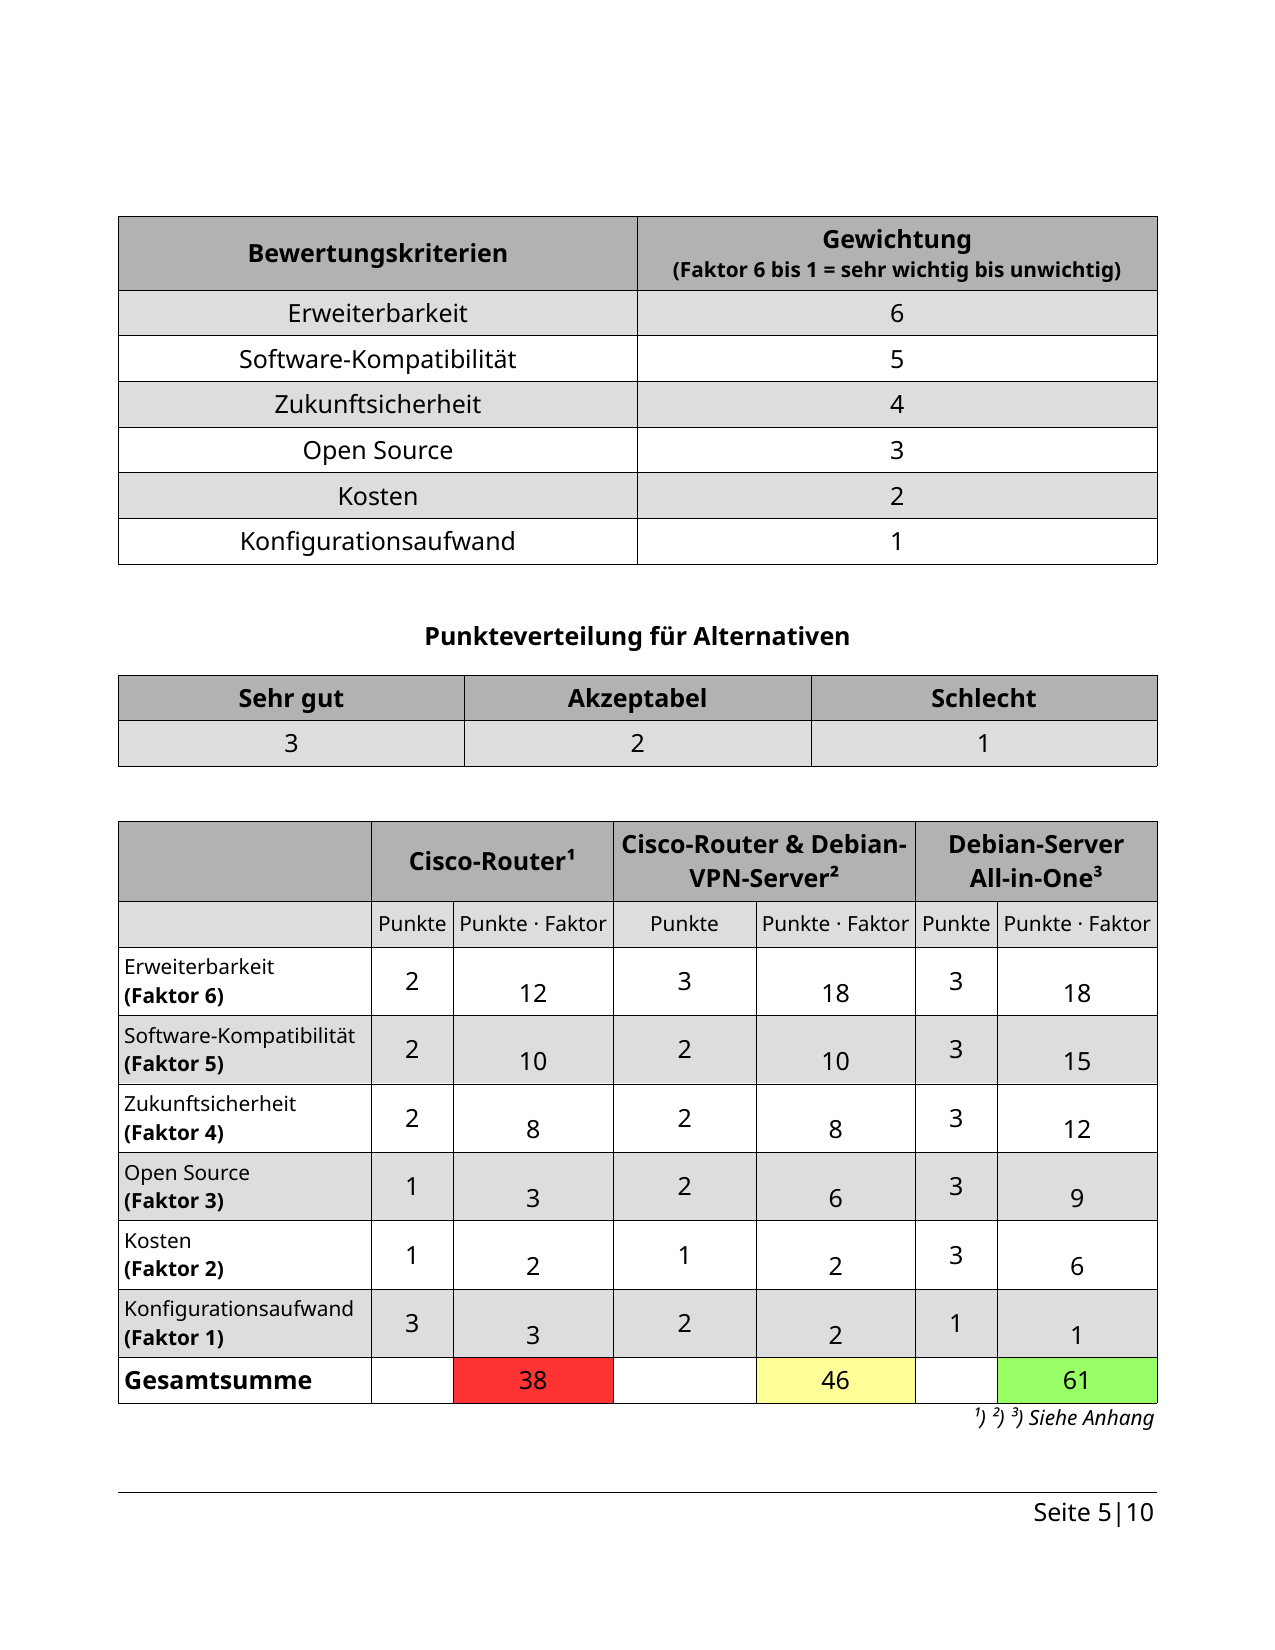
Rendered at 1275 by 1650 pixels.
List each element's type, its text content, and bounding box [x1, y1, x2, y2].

table_cell 18 [998, 948, 1157, 1015]
table_cell 6 [998, 1221, 1157, 1289]
table_cell 3 [454, 1290, 613, 1357]
table_cell 12 [454, 948, 613, 1015]
table_cell Punkte [372, 902, 453, 947]
table_cell 1 [916, 1290, 997, 1357]
table_header Cisco-Router & Debian-VPN-Server² [614, 822, 915, 901]
table_cell 38 [454, 1358, 613, 1403]
table_cell Punkte · Faktor [998, 902, 1157, 947]
table_cell 46 [757, 1358, 915, 1403]
table_cell 3 [372, 1290, 453, 1357]
table_cell [916, 1358, 997, 1403]
table_cell 2 [454, 1221, 613, 1289]
table_cell 2 [614, 1153, 756, 1220]
table_cell Open Source [119, 428, 637, 472]
table_cell 3 [916, 1153, 997, 1220]
table_cell 6 [757, 1153, 915, 1220]
table_cell 3 [638, 428, 1157, 472]
table_header Akzeptabel [465, 676, 811, 720]
table_cell Zukunftsicherheit [119, 382, 637, 427]
table_cell Punkte [614, 902, 756, 947]
table_cell 3 [916, 1221, 997, 1289]
table_cell Kosten (Faktor 2) [119, 1221, 371, 1289]
table_cell [119, 902, 371, 947]
table_cell 2 [614, 1085, 756, 1152]
text Punkteverteilung für Alternativen [118, 619, 1157, 653]
table_cell 1 [372, 1221, 453, 1289]
table_cell 2 [372, 948, 453, 1015]
table_cell 12 [998, 1085, 1157, 1152]
table_cell 2 [757, 1221, 915, 1289]
table_cell 2 [638, 473, 1157, 518]
table_cell 5 [638, 336, 1157, 381]
table_cell 3 [119, 721, 464, 766]
table_header Bewertungskriterien [119, 217, 637, 290]
table_cell 3 [916, 948, 997, 1015]
table_cell 1 [614, 1221, 756, 1289]
table_cell [614, 1358, 756, 1403]
table_cell Punkte · Faktor [757, 902, 915, 947]
table_cell Software-Kompatibilität (Faktor 5) [119, 1016, 371, 1083]
table_cell 1 [812, 721, 1157, 766]
table_header Cisco-Router¹ [372, 822, 613, 901]
table_cell Zukunftsicherheit (Faktor 4) [119, 1085, 371, 1152]
table_cell 3 [454, 1153, 613, 1220]
table_cell Punkte · Faktor [454, 902, 613, 947]
table_cell Open Source (Faktor 3) [119, 1153, 371, 1220]
table_cell 3 [916, 1085, 997, 1152]
table_cell 3 [614, 948, 756, 1015]
table_cell Software-Kompatibilität [119, 336, 637, 381]
table_cell 2 [372, 1016, 453, 1083]
table_cell 10 [454, 1016, 613, 1083]
table_cell [372, 1358, 453, 1403]
table_cell 1 [372, 1153, 453, 1220]
table_header Debian-Server All-in-One³ [916, 822, 1157, 901]
table_cell 8 [454, 1085, 613, 1152]
table_cell Kosten [119, 473, 637, 518]
text ¹) ²) ³) Siehe Anhang [118, 1404, 1157, 1431]
table_header [119, 822, 371, 901]
table_cell 3 [916, 1016, 997, 1083]
table_header Schlecht [812, 676, 1157, 720]
table_cell 2 [757, 1290, 915, 1357]
table_cell Konfigurationsaufwand (Faktor 1) [119, 1290, 371, 1357]
table_cell Konfigurationsaufwand [119, 519, 637, 563]
table_header Gewichtung (Faktor 6 bis 1 = sehr wichtig bis unwichtig) [638, 217, 1157, 290]
table_cell Punkte [916, 902, 997, 947]
table_cell 2 [614, 1016, 756, 1083]
table_cell 2 [465, 721, 811, 766]
table_cell 61 [998, 1358, 1157, 1403]
table_cell 9 [998, 1153, 1157, 1220]
table_cell 6 [638, 291, 1157, 335]
table_cell 18 [757, 948, 915, 1015]
table_cell 2 [614, 1290, 756, 1357]
table_cell 4 [638, 382, 1157, 427]
table_cell Erweiterbarkeit [119, 291, 637, 335]
table_cell 10 [757, 1016, 915, 1083]
table_cell 1 [638, 519, 1157, 563]
table_cell 1 [998, 1290, 1157, 1357]
table_cell 2 [372, 1085, 453, 1152]
table_cell Gesamtsumme [119, 1358, 371, 1403]
table_header Sehr gut [119, 676, 464, 720]
table_cell 15 [998, 1016, 1157, 1083]
table_cell 8 [757, 1085, 915, 1152]
table_cell Erweiterbarkeit (Faktor 6) [119, 948, 371, 1015]
